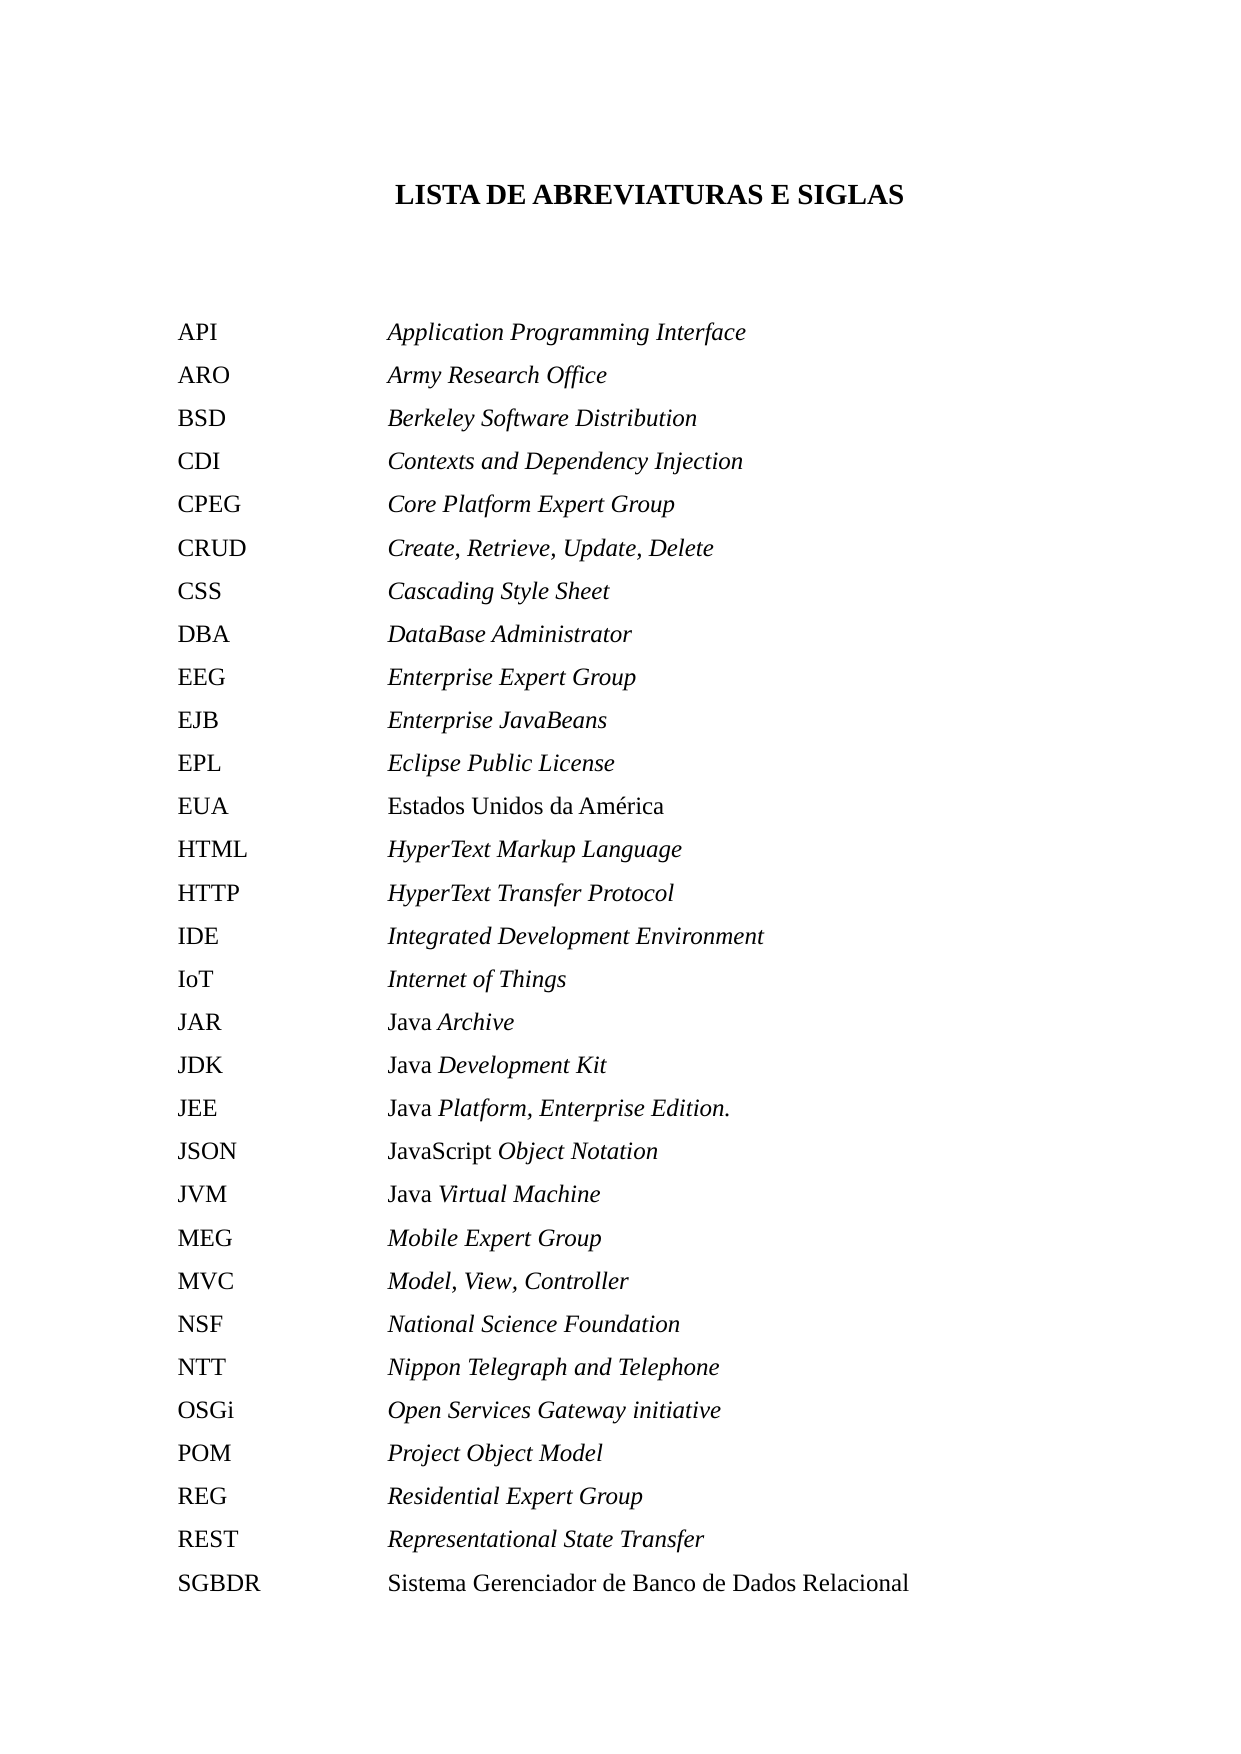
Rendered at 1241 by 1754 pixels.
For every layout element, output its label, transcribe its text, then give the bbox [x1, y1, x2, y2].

text IoT Internet of Things [177, 964, 1122, 993]
text SGBDR Sistema Gerenciador de Banco de Dados Relacional [177, 1568, 1122, 1596]
text EPL Eclipse Public License [177, 748, 1122, 777]
text JVM Java Virtual Machine [177, 1179, 1122, 1208]
text HTML HyperText Markup Language [177, 834, 1122, 863]
text JEE Java Platform, Enterprise Edition. [177, 1093, 1122, 1122]
text HTTP HyperText Transfer Protocol [177, 878, 1122, 906]
text JAR Java Archive [177, 1007, 1122, 1036]
text REST Representational State Transfer [177, 1524, 1122, 1553]
text EUA Estados Unidos da América [177, 791, 1122, 820]
text CPEG Core Platform Expert Group [177, 489, 1122, 518]
text EEG Enterprise Expert Group [177, 662, 1122, 691]
text DBA DataBase Administrator [177, 619, 1122, 648]
text POM Project Object Model [177, 1438, 1122, 1467]
text JSON JavaScript Object Notation [177, 1136, 1122, 1165]
text IDE Integrated Development Environment [177, 921, 1122, 949]
text OSGi Open Services Gateway initiative [177, 1395, 1122, 1424]
text JDK Java Development Kit [177, 1050, 1122, 1079]
text REG Residential Expert Group [177, 1481, 1122, 1510]
list Lista de abreviaturas e siglas [177, 177, 1122, 211]
text MEG Mobile Expert Group [177, 1223, 1122, 1251]
text CSS Cascading Style Sheet [177, 576, 1122, 604]
text CDI Contexts and Dependency Injection [177, 446, 1122, 475]
text NTT Nippon Telegraph and Telephone [177, 1352, 1122, 1381]
text EJB Enterprise JavaBeans [177, 705, 1122, 734]
text MVC Model, View, Controller [177, 1266, 1122, 1294]
text BSD Berkeley Software Distribution [177, 403, 1122, 432]
text CRUD Create, Retrieve, Update, Delete [177, 533, 1122, 561]
text API Application Programming Interface [177, 317, 1122, 346]
text ARO Army Research Office [177, 360, 1122, 389]
text NSF National Science Foundation [177, 1309, 1122, 1338]
